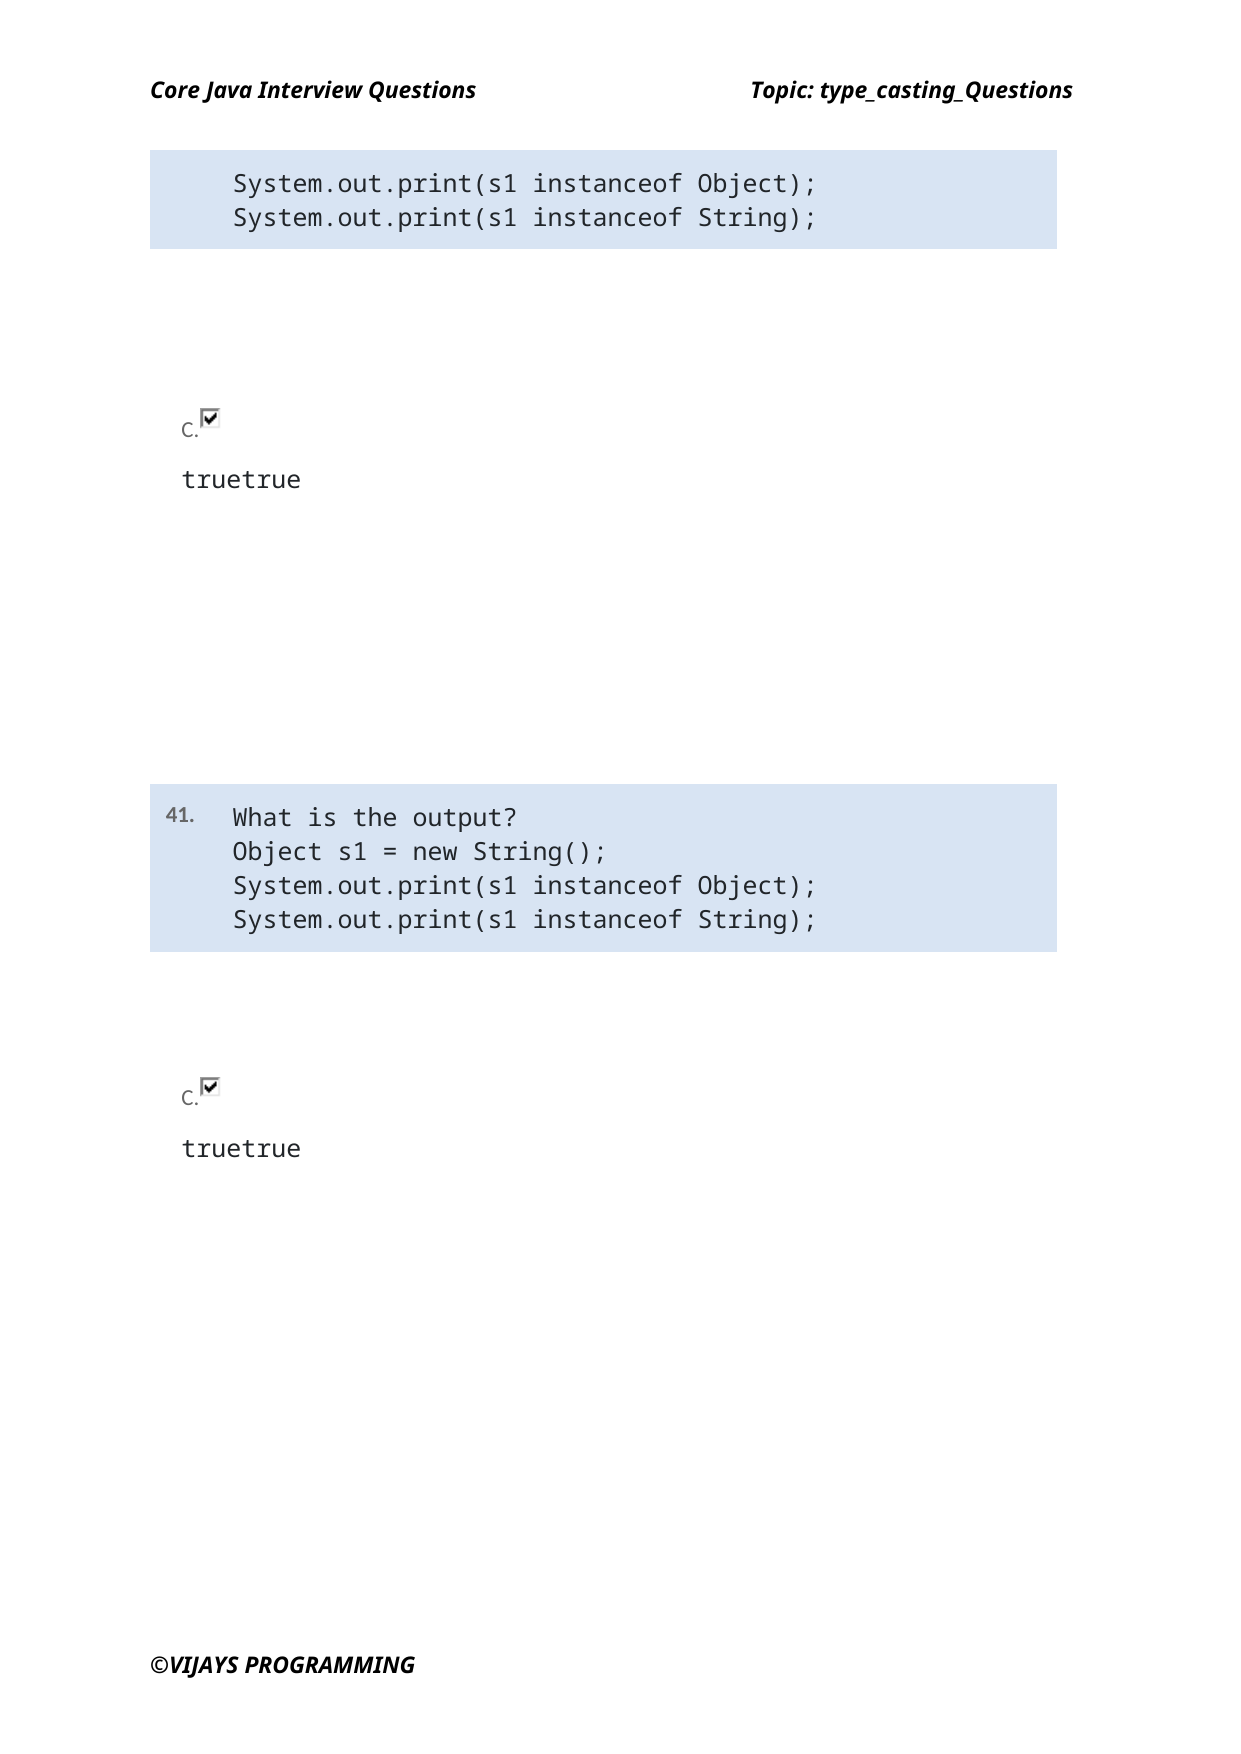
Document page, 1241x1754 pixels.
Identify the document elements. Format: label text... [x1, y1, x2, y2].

table_header [181, 1335, 332, 1437]
table_header [181, 367, 374, 401]
table_cell System.out.print(s1 instanceof Object); System.out.print(s1 instanceof String); [217, 150, 1057, 249]
table_header C. truetrue [181, 401, 370, 598]
table_header 41. [150, 784, 217, 952]
table_cell [150, 952, 1090, 1596]
table_header [181, 968, 429, 1001]
table_header C. truetrue [181, 1070, 305, 1266]
table_cell [150, 249, 1090, 784]
table_header [181, 700, 332, 768]
table_header [181, 1266, 332, 1334]
table_header [181, 265, 429, 367]
table_header What is the output? Object s1 = new String(); System.out.print(s1 instanceof Object); System.out.print(s1 instanceof String); [217, 784, 1057, 952]
table_header [181, 1001, 374, 1069]
table_header [181, 598, 332, 700]
table_cell [150, 150, 217, 249]
table_cell [1057, 150, 1090, 249]
table_header [1057, 784, 1090, 952]
